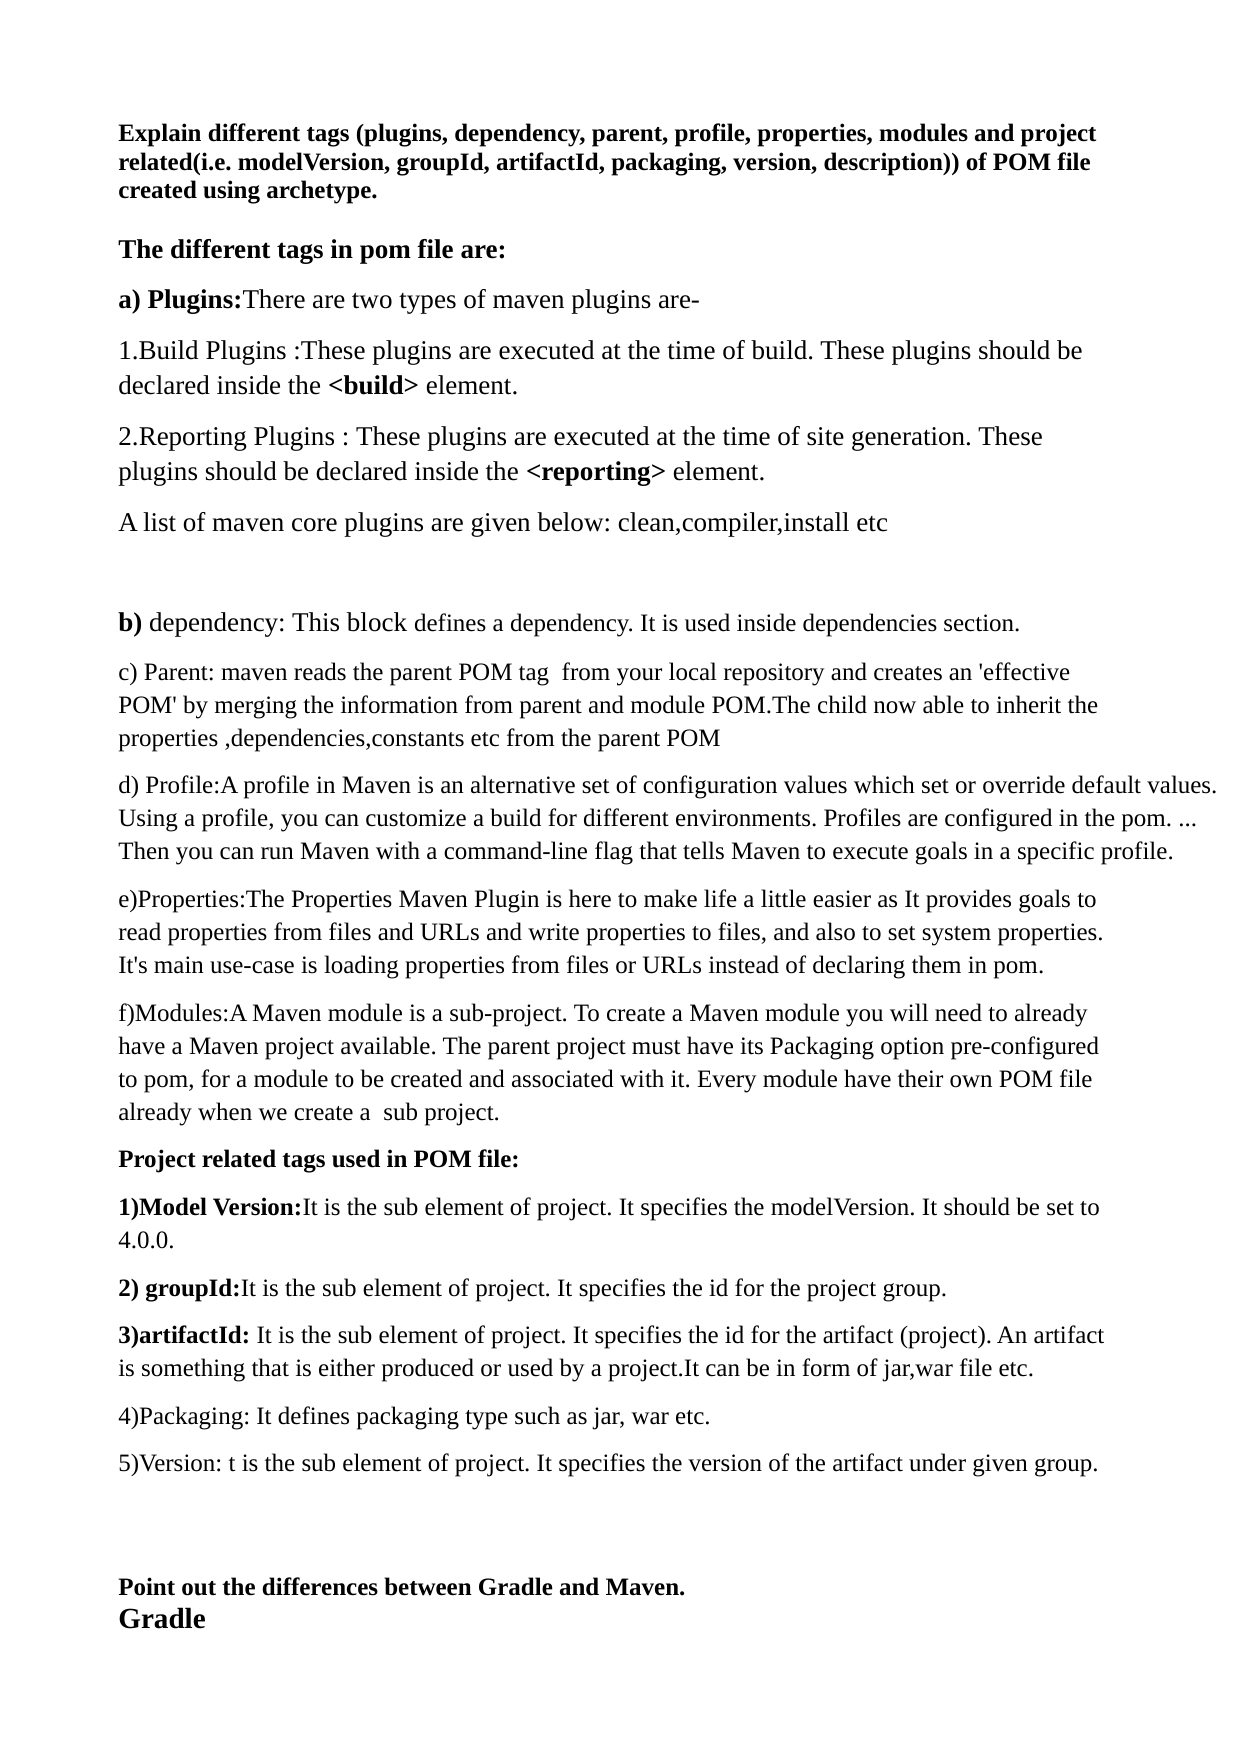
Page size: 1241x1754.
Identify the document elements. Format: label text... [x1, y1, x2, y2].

text 2) groupId:It is the sub element of project. It specifies the id for the project group. [118, 1273, 1122, 1301]
text 1)Model Version:It is the sub element of project. It specifies the modelVersion. It should be set to 4.0.0. [118, 1192, 1122, 1254]
text Gradle [118, 1601, 1122, 1635]
text e)Properties:The Properties Maven Plugin is here to make life a little easier as It provides goals to read properties from files and URLs and write properties to files, and also to set system properties. It's main use-case is loading properties from files or URLs instead of declaring them in pom. [118, 884, 1122, 979]
text d) Profile:A profile in Maven is an alternative set of configuration values which set or override default values. Using a profile, you can customize a build for different environments. Profiles are configured in the pom. ... Then you can run Maven with a command-line flag that tells Maven to execute goals in a specific profile. [118, 770, 1240, 865]
text f)Modules:A Maven module is a sub-project. To create a Maven module you will need to already have a Maven project available. The parent project must have its Packaging option pre-configured to pom, for a module to be created and associated with it. Every module have their own POM file already when we create a sub project. [118, 998, 1122, 1126]
text 1.Build Plugins :These plugins are executed at the time of build. These plugins should be declared inside the <build> element. [118, 334, 1122, 401]
text a) Plugins:There are two types of maven plugins are- [118, 283, 1122, 314]
text A list of maven core plugins are given below: clean,compiler,install etc [118, 506, 1122, 537]
text 3)artifactId: It is the sub element of project. It specifies the id for the artifact (project). An artifact is something that is either produced or used by a project.It can be in form of jar,war file etc. [118, 1320, 1122, 1382]
text Explain different tags (plugins, dependency, parent, profile, properties, modules and project related(i.e. modelVersion, groupId, artifactId, packaging, version, description)) of POM file created using archetype. [118, 118, 1122, 204]
text 4)Packaging: It defines packaging type such as jar, war etc. [118, 1401, 1122, 1429]
text 5)Version: t is the sub element of project. It specifies the version of the artifact under given group. [118, 1448, 1122, 1477]
text b) dependency: This block defines a dependency. It is used inside dependencies section. [118, 606, 1122, 638]
text Project related tags used in POM file: [118, 1144, 1122, 1173]
text 2.Reporting Plugins : These plugins are executed at the time of site generation. These plugins should be declared inside the <reporting> element. [118, 420, 1122, 487]
text Point out the differences between Gradle and Maven. [118, 1572, 1122, 1601]
text The different tags in pom file are: [118, 233, 1122, 264]
text c) Parent: maven reads the parent POM tag from your local repository and creates an 'effective POM' by merging the information from parent and module POM.The child now able to inherit the properties ,dependencies,constants etc from the parent POM [118, 657, 1122, 752]
